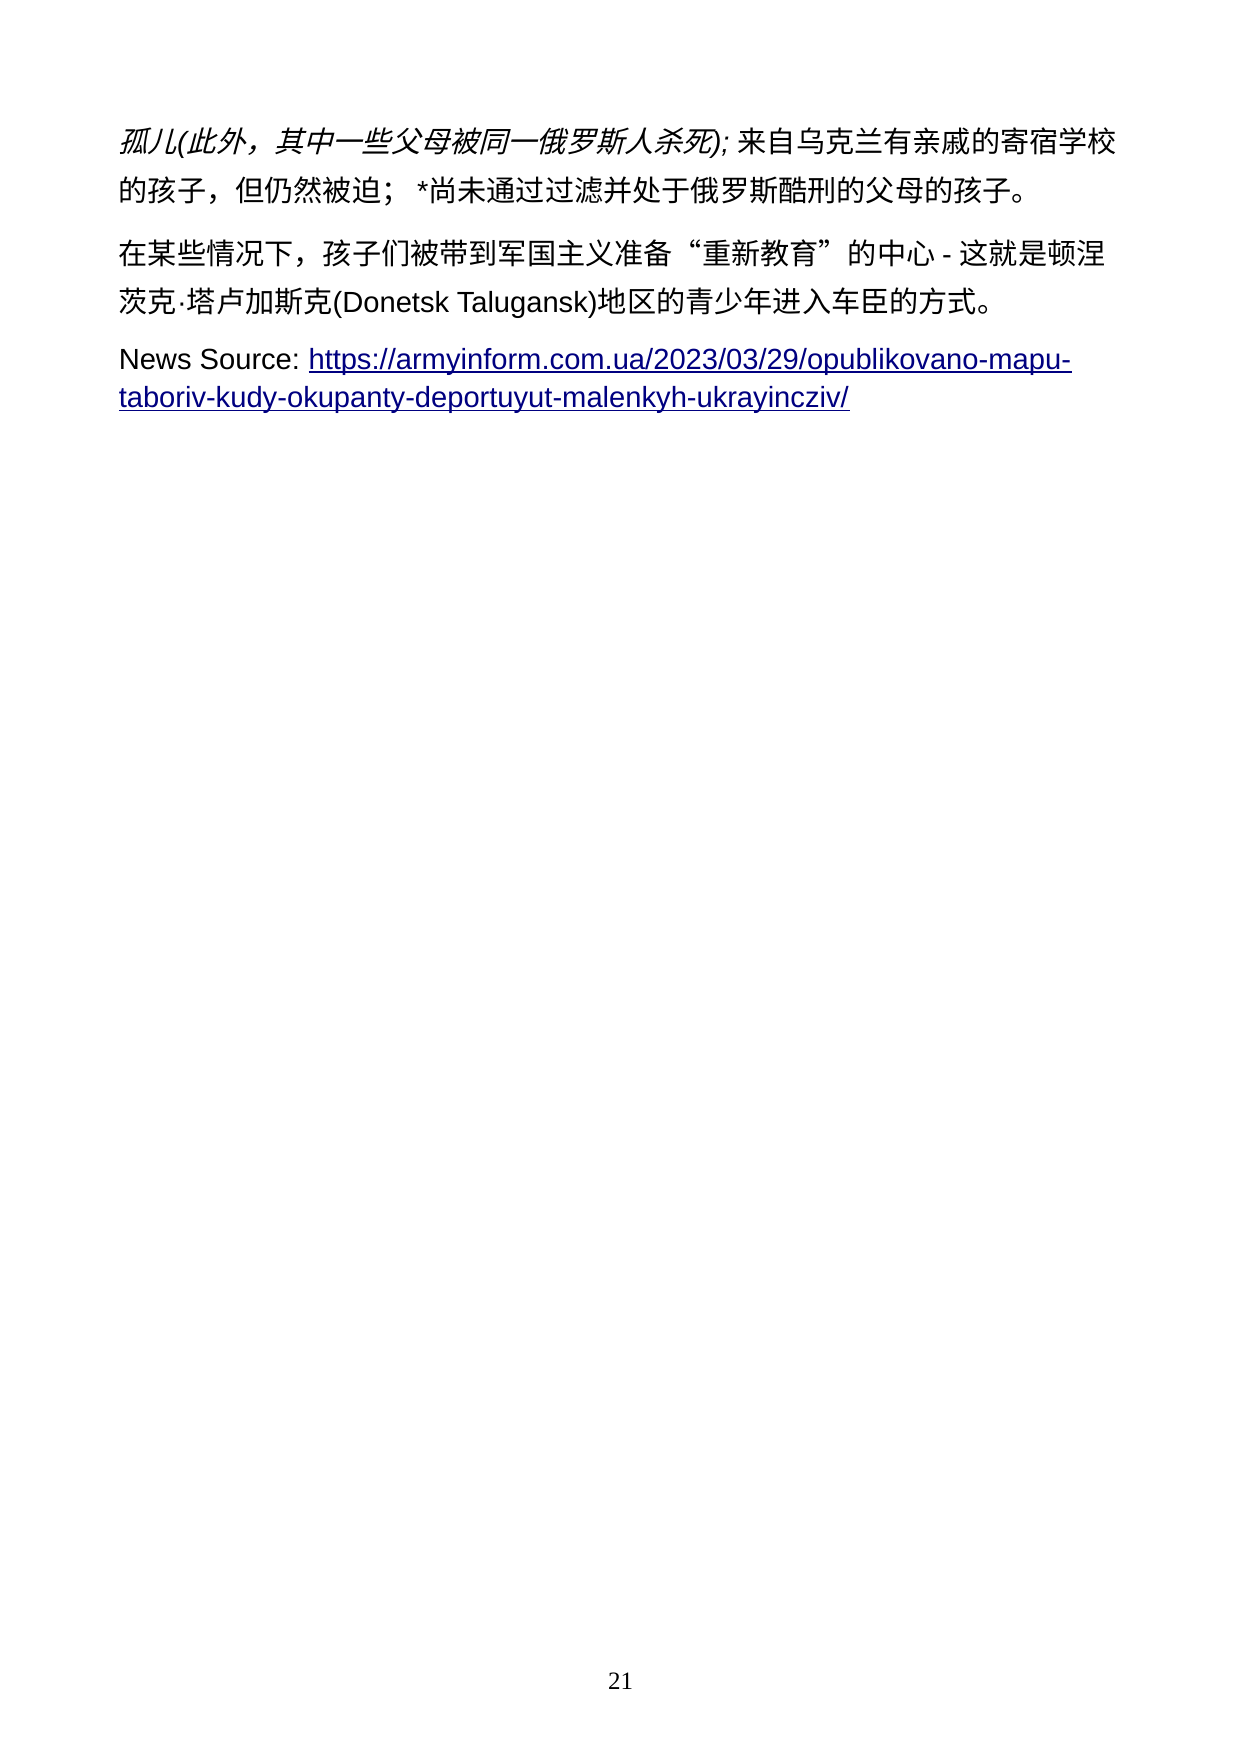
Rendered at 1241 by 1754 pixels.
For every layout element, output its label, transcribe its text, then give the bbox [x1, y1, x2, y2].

text 在某些情况下，孩子们被带到军国主义准备“重新教育”的中心 - 这就是顿涅茨克·塔卢加斯克(Donetsk Talugansk)地区的青少年进入车臣的方式。 [118, 230, 1122, 321]
text 孤儿(此外，其中一些父母被同一俄罗斯人杀死); 来自乌克兰有亲戚的寄宿学校的孩子，但仍然被迫； *尚未通过过滤并处于俄罗斯酷刑的父母的孩子。 [118, 118, 1122, 209]
text News Source: https://armyinform.com.ua/2023/03/29/opublikovano-mapu-taboriv-kudy-okupanty-deportuyut-malenkyh-ukrayincziv/ [118, 342, 1122, 414]
